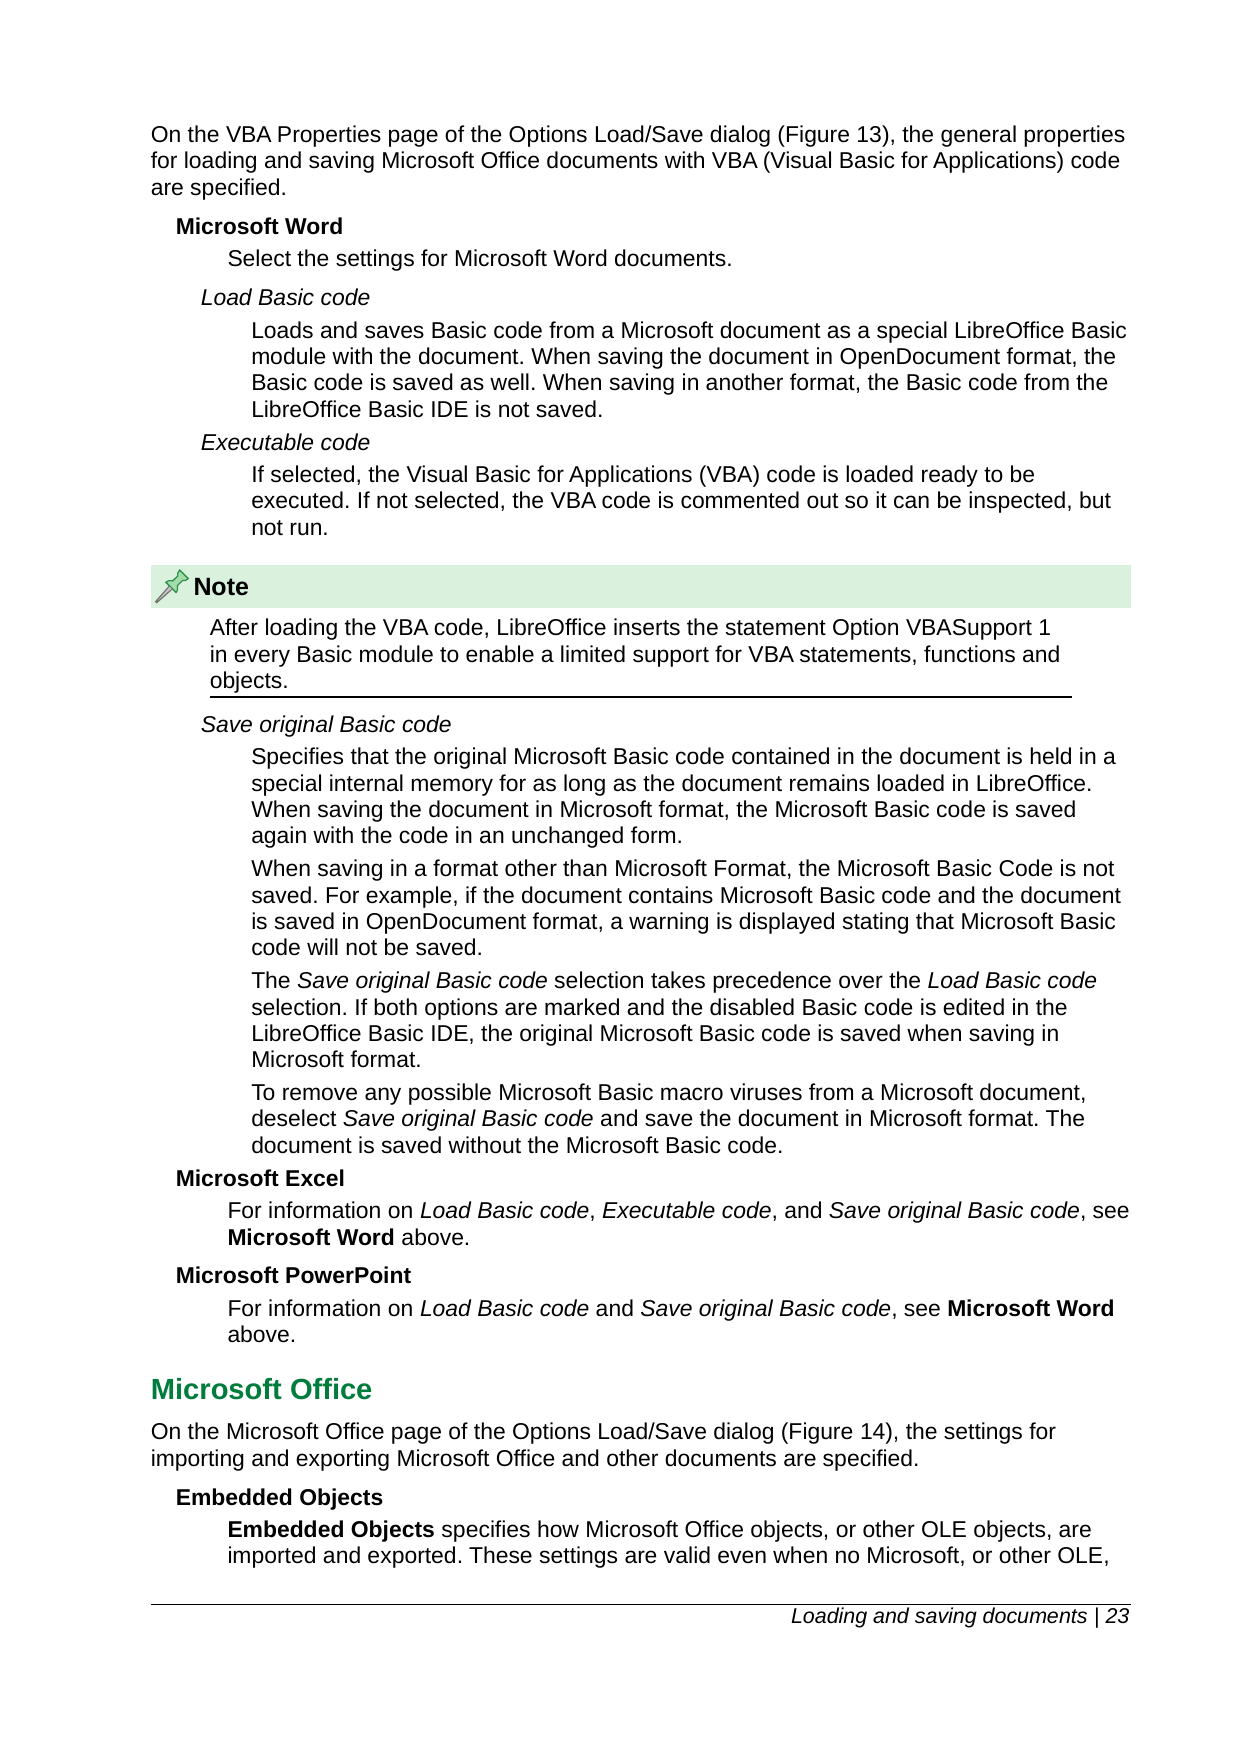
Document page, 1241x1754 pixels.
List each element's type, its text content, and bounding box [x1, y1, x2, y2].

subtitle Microsoft Office [151, 1372, 1131, 1406]
text The Save original Basic code selection takes precedence over the Load Basic code selection. If both options are marked and the disabled Basic code is edited in the LibreOffice Basic IDE, the original Microsoft Basic code is saved when saving in Microsoft format. [251, 967, 1131, 1072]
text Loads and saves Basic code from a Microsoft document as a special LibreOffice Basic module with the document. When saving the document in OpenDocument format, the Basic code is saved as well. When saving in another format, the Basic code from the LibreOffice Basic IDE is not saved. [251, 317, 1131, 422]
text Microsoft Excel [176, 1164, 1131, 1191]
text If selected, the Visual Basic for Applications (VBA) code is loaded ready to be executed. If not selected, the VBA code is commented out so it can be inspected, but not run. [251, 461, 1131, 540]
text Executable code [201, 428, 1131, 455]
text Specifies that the original Microsoft Basic code contained in the document is held in a special internal memory for as long as the document remains loaded in LibreOffice. When saving the document in Microsoft format, the Microsoft Basic code is saved again with the code in an unchanged form. [251, 743, 1131, 849]
text Microsoft PowerPoint [176, 1262, 1131, 1289]
text Embedded Objects [176, 1483, 1131, 1510]
text Microsoft Word [176, 213, 1131, 239]
text For information on Load Basic code and Save original Basic code, see Microsoft Word above. [227, 1295, 1131, 1348]
subtitle Note [151, 565, 1131, 608]
text When saving in a format other than Microsoft Format, the Microsoft Basic Code is not saved. For example, if the document contains Microsoft Basic code and the document is saved in OpenDocument format, a warning is displayed stating that Microsoft Basic code will not be saved. [251, 855, 1131, 961]
text Load Basic code [201, 284, 1131, 310]
list On the Microsoft Office page of the Options Load/Save dialog (Figure 14), the settings for importing and exporting Microsoft Office and other documents are specified. [151, 1418, 1131, 1471]
text Embedded Objects specifies how Microsoft Office objects, or other OLE objects, are imported and exported. These settings are valid even when no Microsoft, or other OLE, [227, 1516, 1131, 1569]
text Save original Basic code [201, 711, 1131, 737]
text For information on Load Basic code, Executable code, and Save original Basic code, see Microsoft Word above. [227, 1197, 1131, 1250]
text Select the settings for Microsoft Word documents. [227, 245, 1131, 272]
list On the VBA Properties page of the Options Load/Save dialog (Figure 13), the general properties for loading and saving Microsoft Office documents with VBA (Visual Basic for Applications) code are specified. [151, 121, 1131, 200]
text To remove any possible Microsoft Basic macro viruses from a Microsoft document, deselect Save original Basic code and save the document in Microsoft format. The document is saved without the Microsoft Basic code. [251, 1079, 1131, 1158]
text After loading the VBA code, LibreOffice inserts the statement Option VBASupport 1 in every Basic module to enable a limited support for VBA statements, functions and objects. [209, 614, 1072, 698]
